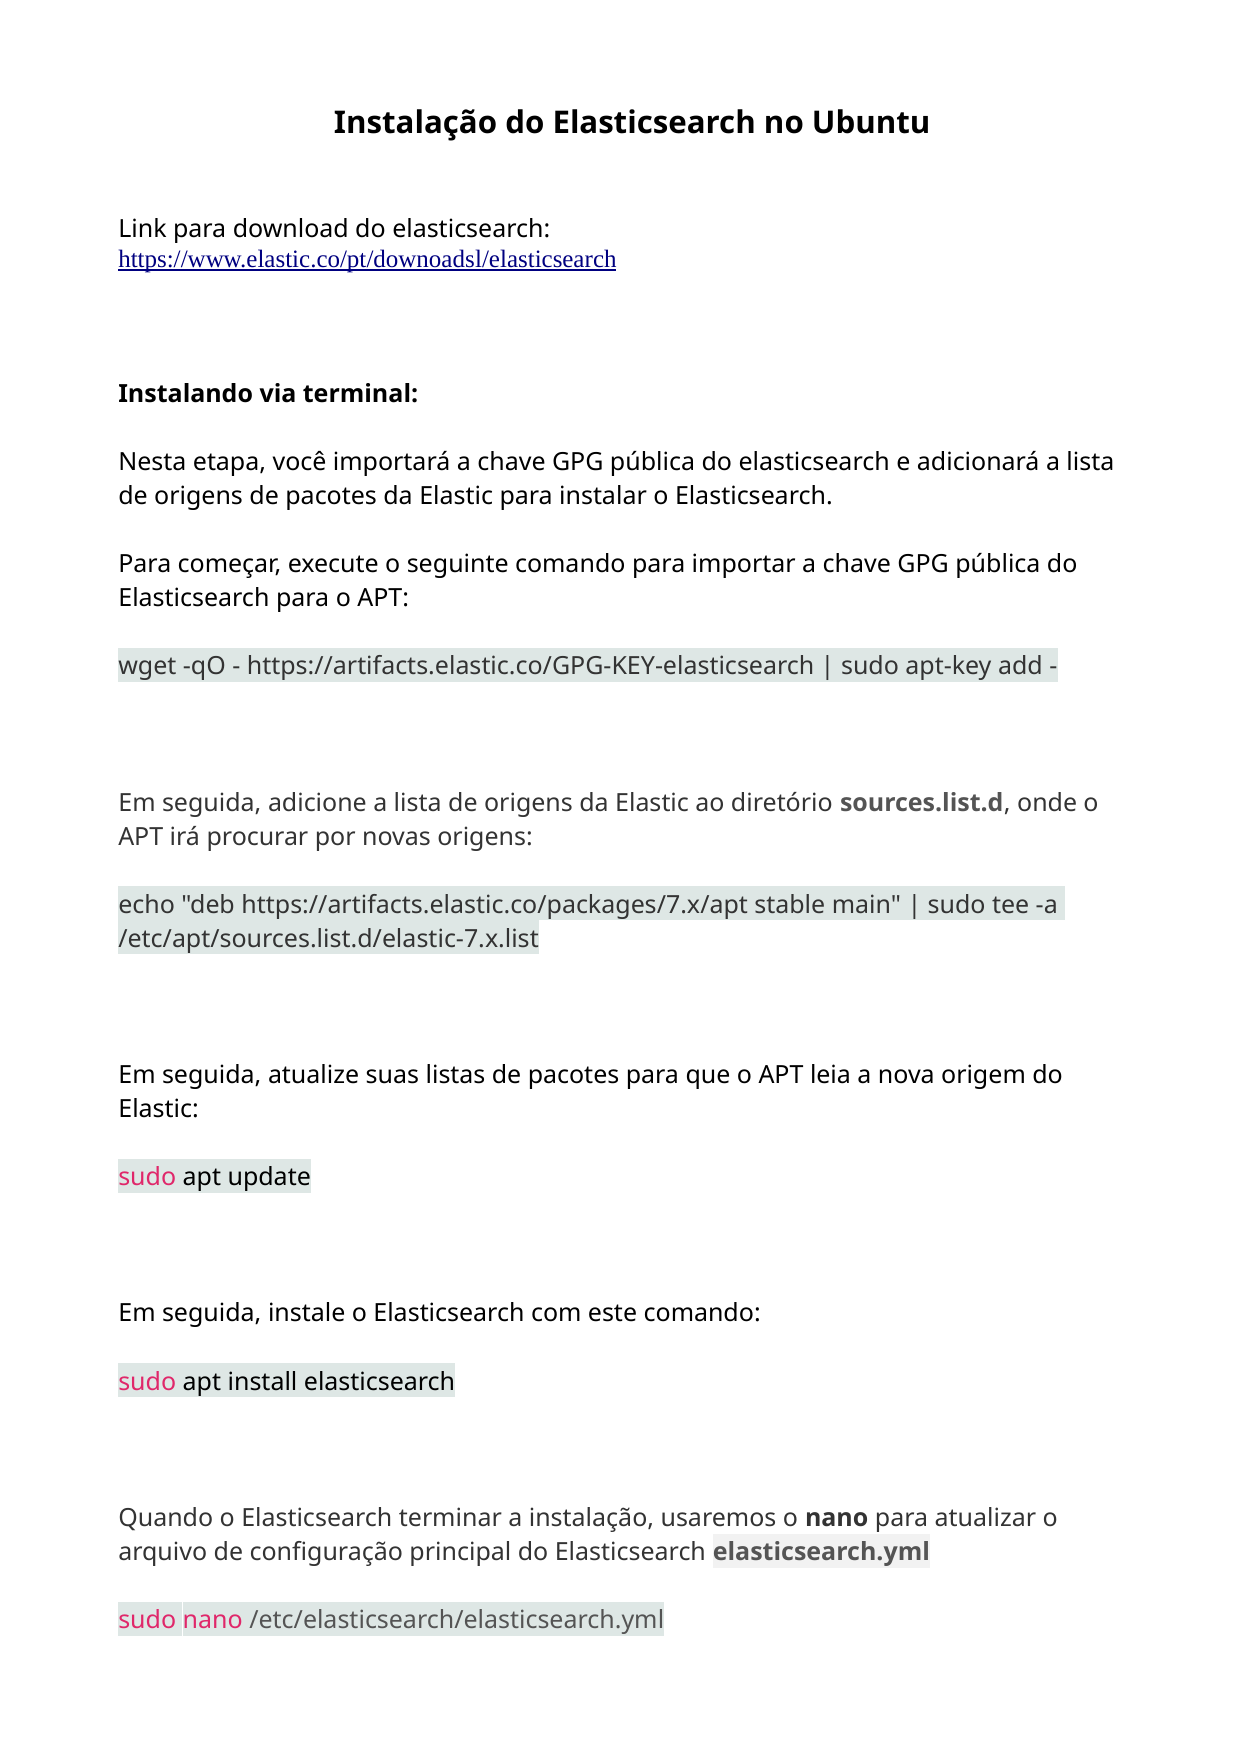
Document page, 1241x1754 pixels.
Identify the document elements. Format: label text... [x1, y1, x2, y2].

text Para começar, execute o seguinte comando para importar a chave GPG pública do Elasticsearch para o APT: [118, 546, 1146, 614]
text Em seguida, adicione a lista de origens da Elastic ao diretório sources.list.d, onde o APT irá procurar por novas origens: [118, 784, 1146, 852]
text Quando o Elasticsearch terminar a instalação, usaremos o nano para atualizar o arquivo de configuração principal do Elasticsearch elasticsearch.yml [118, 1499, 1146, 1568]
text Instalando via terminal: [118, 375, 1146, 409]
text Em seguida, atualize suas listas de pacotes para que o APT leia a nova origem do Elastic: [118, 1057, 1146, 1125]
text Em seguida, instale o Elasticsearch com este comando: [118, 1295, 1146, 1329]
text sudo apt update [118, 1159, 1146, 1193]
text Nesta etapa, você importará a chave GPG pública do elasticsearch e adicionará a lista de origens de pacotes da Elastic para instalar o Elasticsearch. [118, 443, 1146, 512]
text echo "deb https://artifacts.elastic.co/packages/7.x/apt stable main" | sudo tee -a /etc/apt/sources.list.d/elastic-7.x.list [118, 886, 1146, 954]
text sudo apt install elasticsearch [118, 1363, 1146, 1397]
text sudo nano /etc/elasticsearch/elasticsearch.yml [118, 1602, 1146, 1636]
text https://www.elastic.co/pt/downoadsl/elasticsearch [118, 244, 1146, 273]
text Link para download do elasticsearch: [118, 210, 1146, 244]
text Instalação do Elasticsearch no Ubuntu [118, 100, 1146, 142]
text wget -qO - https://artifacts.elastic.co/GPG-KEY-elasticsearch | sudo apt-key add - [118, 648, 1146, 682]
